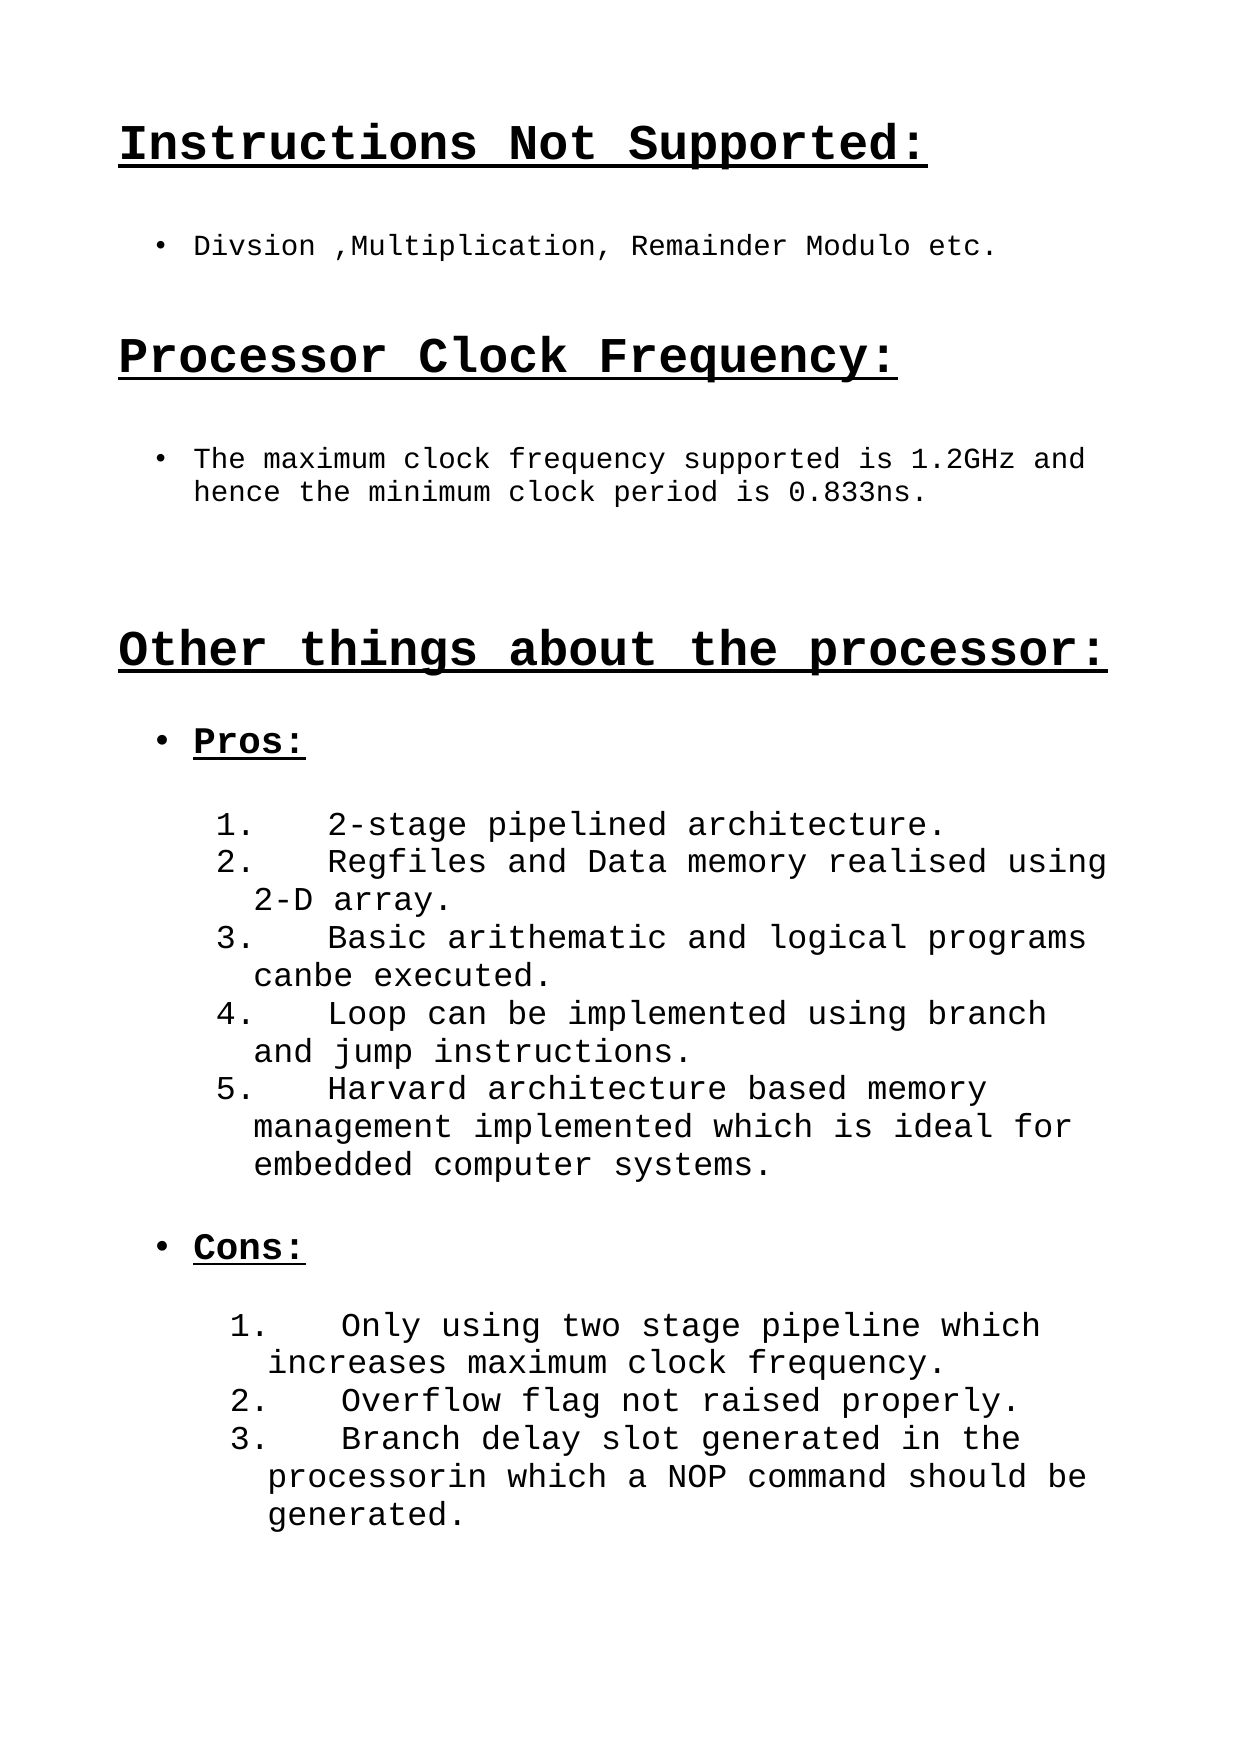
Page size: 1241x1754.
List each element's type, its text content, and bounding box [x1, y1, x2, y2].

text Other things about the processor: [118, 623, 1122, 680]
list Divsion ,Multiplication, Remainder Modulo etc. [156, 231, 1122, 264]
list Only using two stage pipeline which increases maximum clock frequency. [229, 1308, 1122, 1384]
text Processor Clock Frequency: [118, 331, 1122, 387]
text Instructions Not Supported: [118, 118, 1122, 175]
list Regfiles and Data memory realised using 2-D array. [216, 845, 1122, 921]
list The maximum clock frequency supported is 1.2GHz and hence the minimum clock period is 0.833ns. [156, 444, 1122, 510]
list Branch delay slot generated in the processorin which a NOP command should be generated. [229, 1422, 1122, 1535]
list Harvard architecture based memory management implemented which is ideal for embedded computer systems. [216, 1072, 1122, 1186]
list Overflow flag not raised properly. [229, 1384, 1122, 1422]
list 2-stage pipelined architecture. [216, 807, 1122, 845]
list Cons: [156, 1228, 1122, 1271]
list Loop can be implemented using branch and jump instructions. [216, 996, 1122, 1072]
list Basic arithematic and logical programs canbe executed. [216, 921, 1122, 996]
list Pros: [156, 722, 1122, 765]
